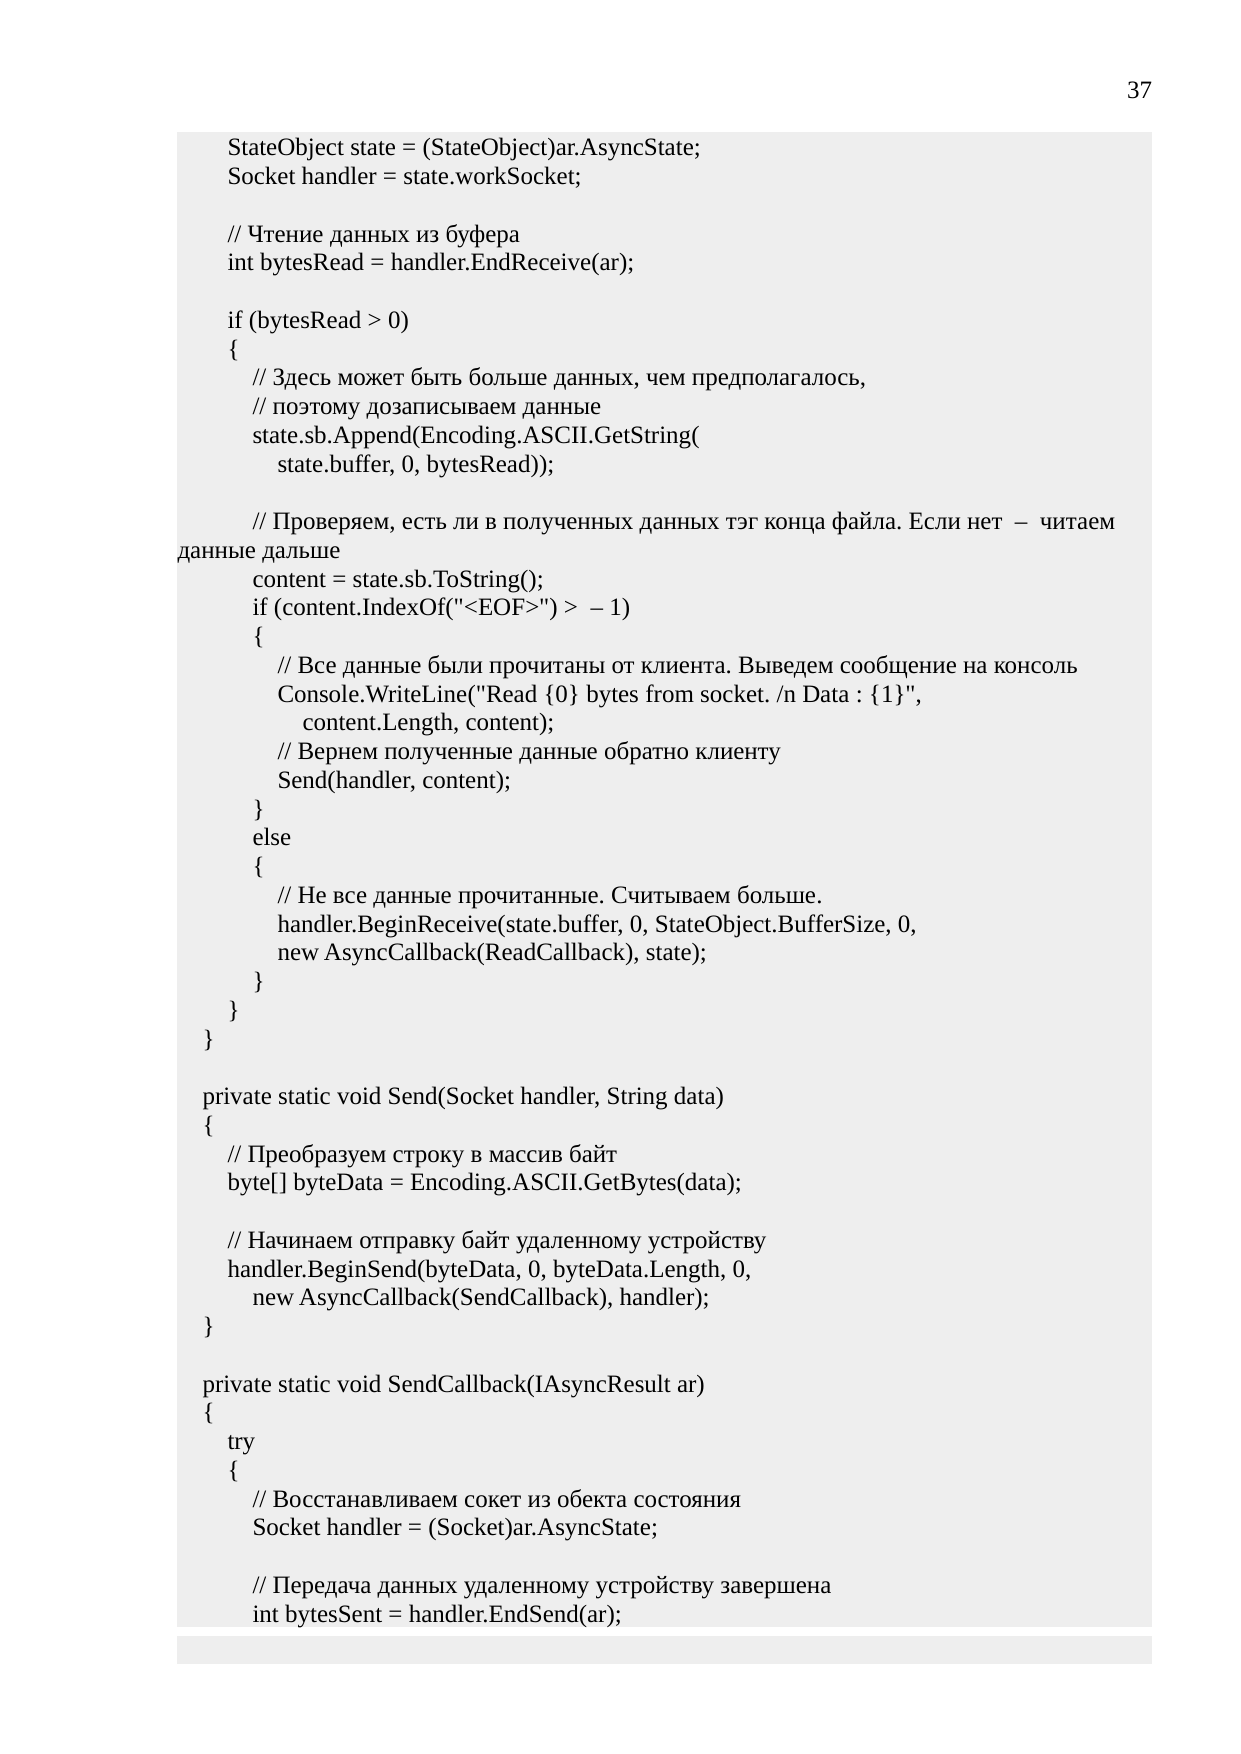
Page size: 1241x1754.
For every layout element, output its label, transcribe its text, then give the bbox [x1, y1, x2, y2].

text // Восстанавливаем сокет из обекта состояния [177, 1484, 1152, 1512]
text private static void SendCallback(IAsyncResult ar) [177, 1369, 1152, 1397]
text } [177, 1024, 1152, 1052]
text handler.BeginSend(byteData, 0, byteData.Length, 0, [177, 1254, 1152, 1282]
text } [177, 966, 1152, 995]
text StateObject state = (StateObject)ar.AsyncState; [177, 132, 1152, 161]
text // Не все данные прочитанные. Считываем больше. [177, 880, 1152, 909]
text int bytesRead = handler.EndReceive(ar); [177, 247, 1152, 276]
text } [177, 794, 1152, 822]
text new AsyncCallback(SendCallback), handler); [177, 1282, 1152, 1311]
text { [177, 1110, 1152, 1139]
text // поэтому дозаписываем данные [177, 391, 1152, 420]
text { [177, 1397, 1152, 1426]
text private static void Send(Socket handler, String data) [177, 1081, 1152, 1110]
text if (bytesRead > 0) [177, 305, 1152, 334]
text state.buffer, 0, bytesRead)); [177, 449, 1152, 477]
text // Все данные были прочитаны от клиента. Выведем сообщение на консоль [177, 650, 1152, 679]
text else [177, 822, 1152, 851]
text content.Length, content); [177, 707, 1152, 736]
text // Здесь может быть больше данных, чем предполагалось, [177, 362, 1152, 391]
text // Вернем полученные данные обратно клиенту [177, 736, 1152, 765]
text new AsyncCallback(ReadCallback), state); [177, 937, 1152, 966]
text Socket handler = (Socket)ar.AsyncState; [177, 1512, 1152, 1541]
text if (content.IndexOf("<EOF>") > – 1) [177, 592, 1152, 621]
text content = state.sb.ToString(); [177, 564, 1152, 592]
text { [177, 334, 1152, 362]
text try [177, 1426, 1152, 1455]
text // Чтение данных из буфера [177, 219, 1152, 247]
text // Передача данных удаленному устройству завершена [177, 1570, 1152, 1599]
text handler.BeginReceive(state.buffer, 0, StateObject.BufferSize, 0, [177, 909, 1152, 937]
text { [177, 621, 1152, 650]
text } [177, 1311, 1152, 1340]
text { [177, 851, 1152, 880]
text // Проверяем, есть ли в полученных данных тэг конца файла. Если нет – читаем данные дальше [177, 506, 1152, 564]
text Send(handler, content); [177, 765, 1152, 794]
text // Преобразуем строку в массив байт [177, 1139, 1152, 1167]
text } [177, 995, 1152, 1024]
text Console.WriteLine("Read {0} bytes from socket. /n Data : {1}", [177, 679, 1152, 707]
text int bytesSent = handler.EndSend(ar); [177, 1599, 1152, 1627]
text // Начинаем отправку байт удаленному устройству [177, 1225, 1152, 1254]
text { [177, 1455, 1152, 1484]
text byte[] byteData = Encoding.ASCII.GetBytes(data); [177, 1167, 1152, 1196]
text Socket handler = state.workSocket; [177, 161, 1152, 190]
text state.sb.Append(Encoding.ASCII.GetString( [177, 420, 1152, 449]
